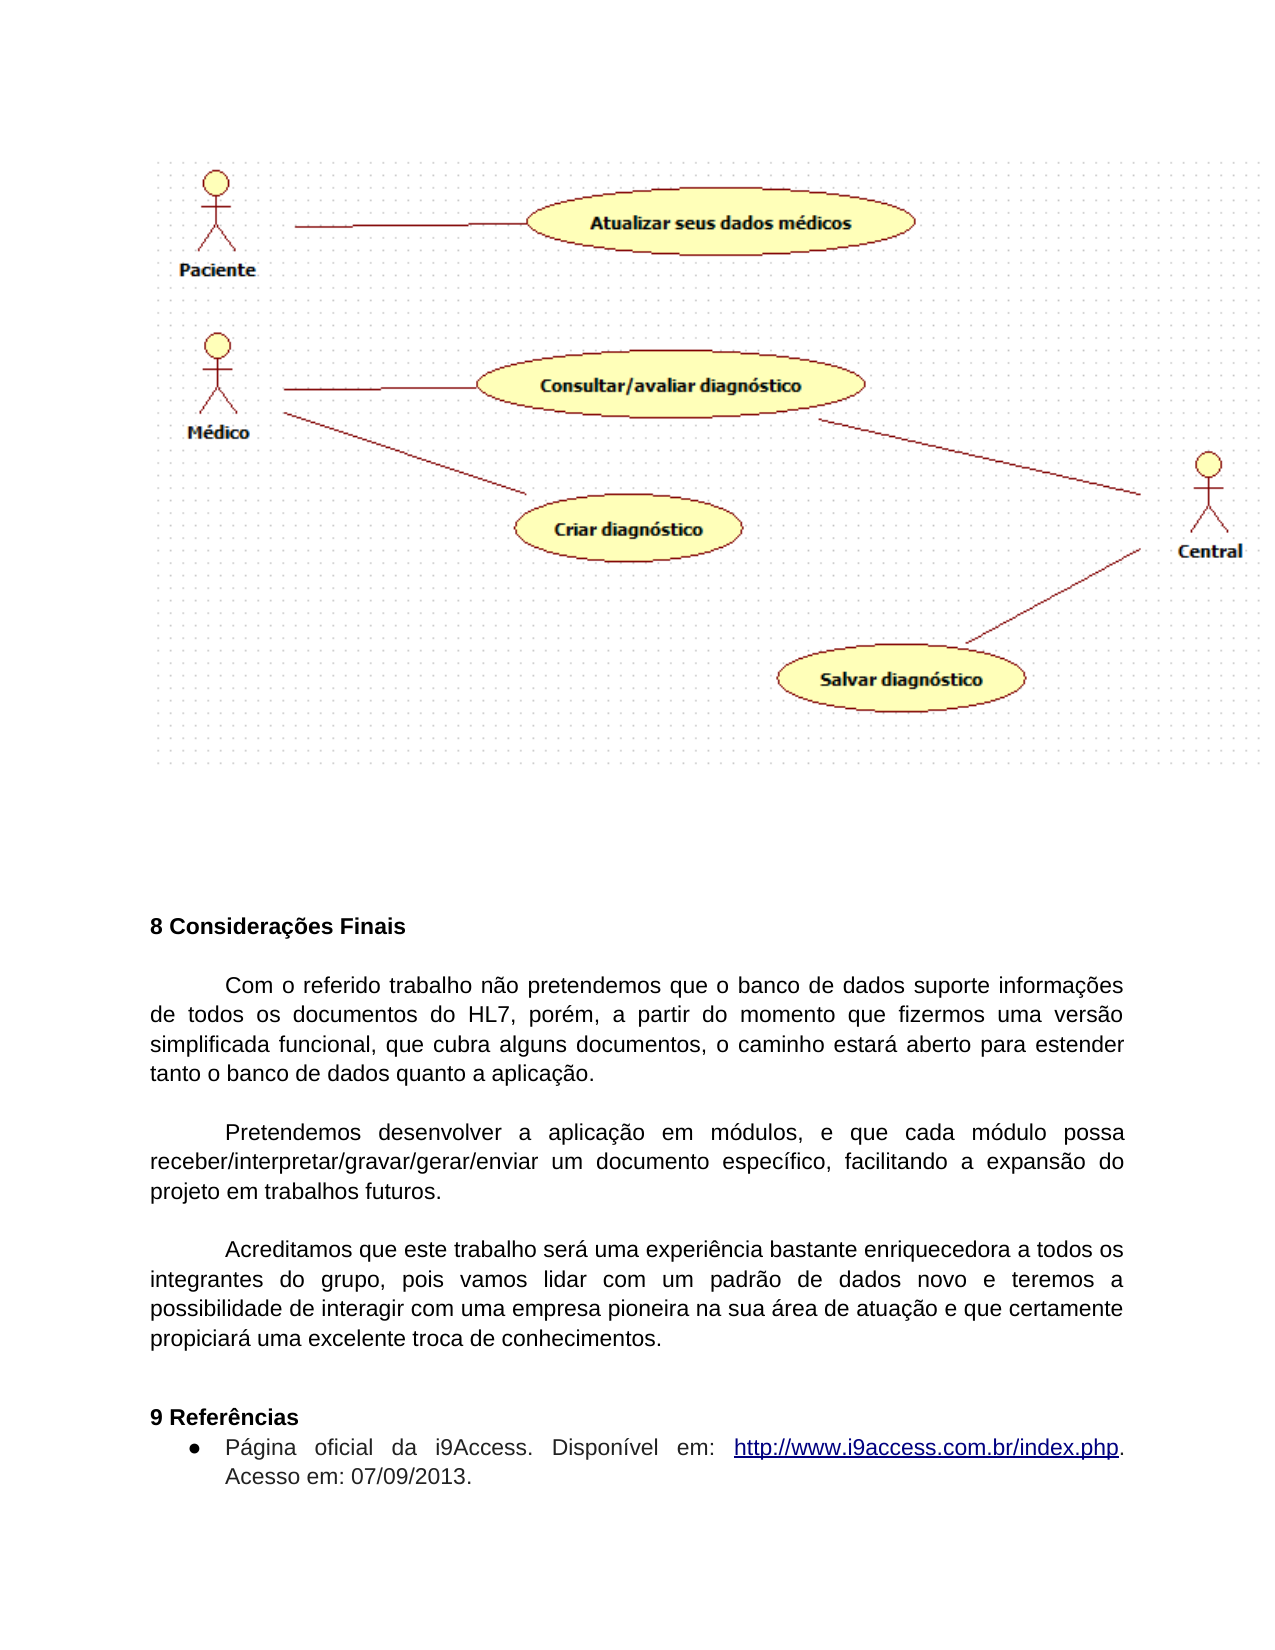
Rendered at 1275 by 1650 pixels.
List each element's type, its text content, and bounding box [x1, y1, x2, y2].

picture [153, 153, 1266, 769]
list Página oficial da i9Access. Disponível em: http://www.i9access.com.br/index.php. Acesso em: 07/09/2013. [187, 1434, 1125, 1489]
text Acreditamos que este trabalho será uma experiência bastante enriquecedora a todos os integrantes do grupo, pois vamos lidar com um padrão de dados novo e teremos a possibilidade de interagir com uma empresa pioneira na sua área de atuação e que certamente propiciará uma excelente troca de conhecimentos. [150, 1237, 1125, 1351]
subtitle 9 Referências [150, 1405, 1125, 1430]
text Com o referido trabalho não pretendemos que o banco de dados suporte informações de todos os documentos do HL7, porém, a partir do momento que fizermos uma versão simplificada funcional, que cubra alguns documentos, o caminho estará aberto para estender tanto o banco de dados quanto a aplicação. [150, 973, 1125, 1086]
subtitle 8 Considerações Finais [150, 914, 1125, 939]
text Pretendemos desenvolver a aplicação em módulos, e que cada módulo possa receber/interpretar/gravar/gerar/enviar um documento específico, facilitando a expansão do projeto em trabalhos futuros. [150, 1119, 1125, 1204]
